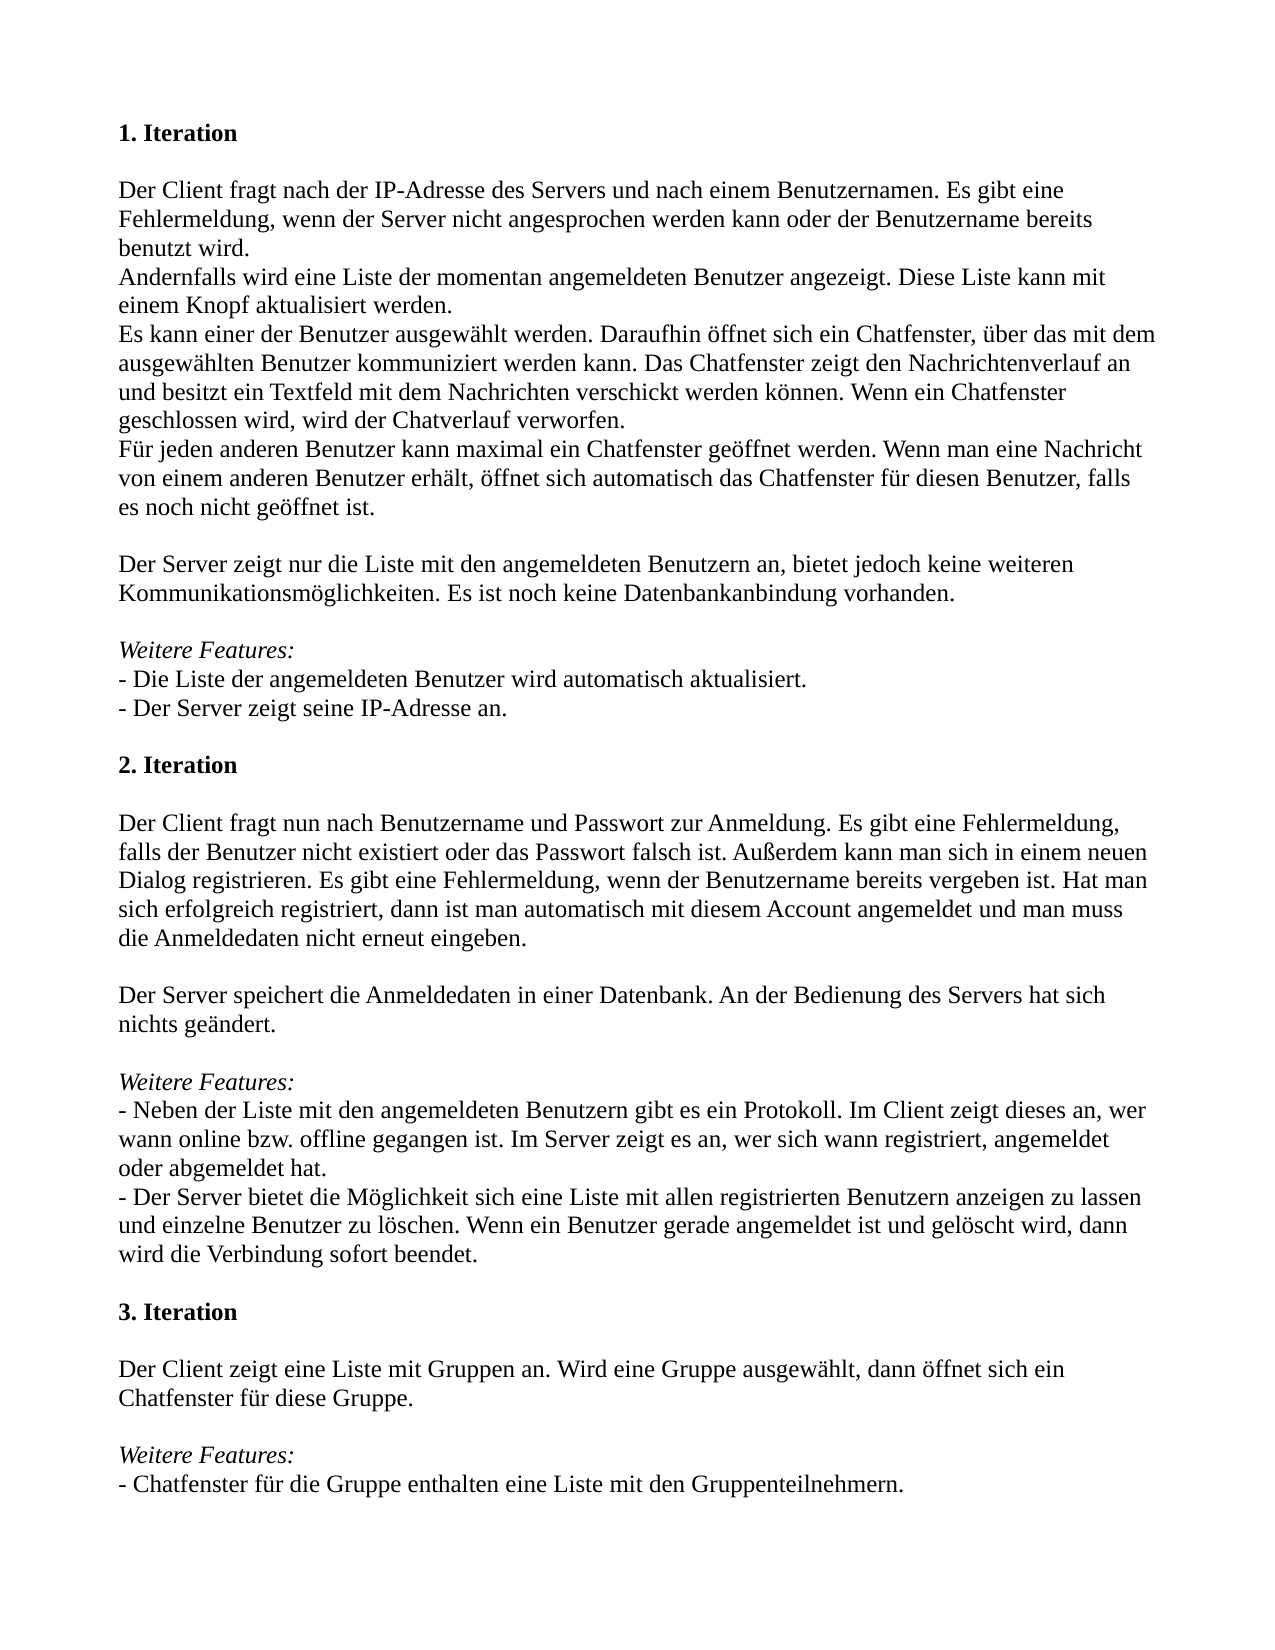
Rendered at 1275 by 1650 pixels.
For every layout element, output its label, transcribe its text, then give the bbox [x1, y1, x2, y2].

text Der Client fragt nun nach Benutzername und Passwort zur Anmeldung. Es gibt eine Fehlermeldung, falls der Benutzer nicht existiert oder das Passwort falsch ist. Außerdem kann man sich in einem neuen Dialog registrieren. Es gibt eine Fehlermeldung, wenn der Benutzername bereits vergeben ist. Hat man sich erfolgreich registriert, dann ist man automatisch mit diesem Account angemeldet und man muss die Anmeldedaten nicht erneut eingeben. [118, 808, 1157, 952]
text - Der Server zeigt seine IP-Adresse an. [118, 693, 1157, 722]
text 1. Iteration [118, 118, 1157, 147]
text Weitere Features: [118, 636, 1157, 664]
text Weitere Features: [118, 1067, 1157, 1096]
text Der Server zeigt nur die Liste mit den angemeldeten Benutzern an, bietet jedoch keine weiteren Kommunikationsmöglichkeiten. Es ist noch keine Datenbankanbindung vorhanden. [118, 549, 1157, 607]
text - Neben der Liste mit den angemeldeten Benutzern gibt es ein Protokoll. Im Client zeigt dieses an, wer wann online bzw. offline gegangen ist. Im Server zeigt es an, wer sich wann registriert, angemeldet oder abgemeldet hat. [118, 1096, 1157, 1182]
text Für jeden anderen Benutzer kann maximal ein Chatfenster geöffnet werden. Wenn man eine Nachricht von einem anderen Benutzer erhält, öffnet sich automatisch das Chatfenster für diesen Benutzer, falls es noch nicht geöffnet ist. [118, 434, 1157, 521]
text Der Server speichert die Anmeldedaten in einer Datenbank. An der Bedienung des Servers hat sich nichts geändert. [118, 981, 1157, 1038]
text Andernfalls wird eine Liste der momentan angemeldeten Benutzer angezeigt. Diese Liste kann mit einem Knopf aktualisiert werden. [118, 262, 1157, 319]
text - Chatfenster für die Gruppe enthalten eine Liste mit den Gruppenteilnehmern. [118, 1469, 1157, 1498]
text Weitere Features: [118, 1441, 1157, 1469]
text - Der Server bietet die Möglichkeit sich eine Liste mit allen registrierten Benutzern anzeigen zu lassen und einzelne Benutzer zu löschen. Wenn ein Benutzer gerade angemeldet ist und gelöscht wird, dann wird die Verbindung sofort beendet. [118, 1182, 1157, 1268]
text - Die Liste der angemeldeten Benutzer wird automatisch aktualisiert. [118, 664, 1157, 693]
text 2. Iteration [118, 751, 1157, 779]
text Es kann einer der Benutzer ausgewählt werden. Daraufhin öffnet sich ein Chatfenster, über das mit dem ausgewählten Benutzer kommuniziert werden kann. Das Chatfenster zeigt den Nachrichtenverlauf an und besitzt ein Textfeld mit dem Nachrichten verschickt werden können. Wenn ein Chatfenster geschlossen wird, wird der Chatverlauf verworfen. [118, 319, 1157, 434]
text Der Client zeigt eine Liste mit Gruppen an. Wird eine Gruppe ausgewählt, dann öffnet sich ein Chatfenster für diese Gruppe. [118, 1354, 1157, 1412]
text 3. Iteration [118, 1297, 1157, 1326]
text Der Client fragt nach der IP-Adresse des Servers und nach einem Benutzernamen. Es gibt eine Fehlermeldung, wenn der Server nicht angesprochen werden kann oder der Benutzername bereits benutzt wird. [118, 176, 1157, 262]
